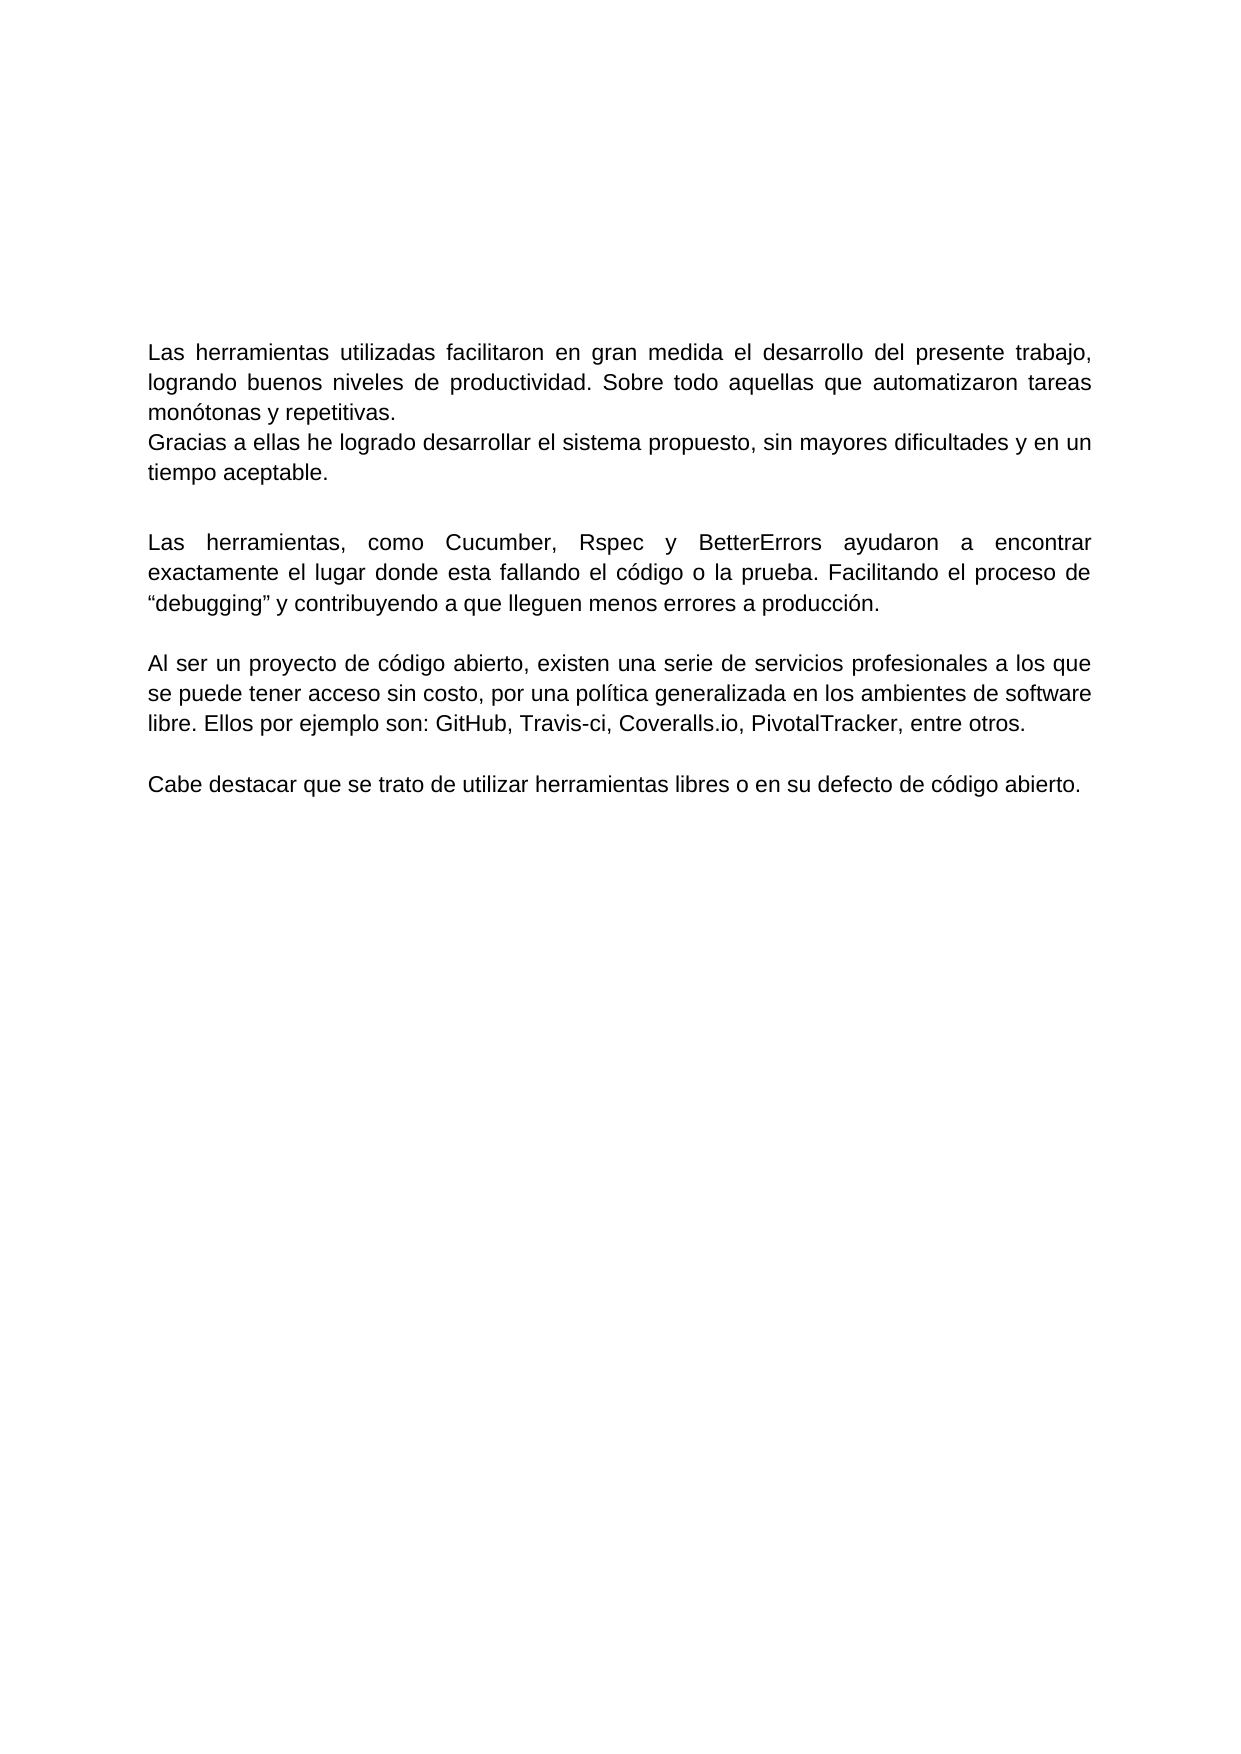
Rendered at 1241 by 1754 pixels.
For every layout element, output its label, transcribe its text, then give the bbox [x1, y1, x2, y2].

text Gracias a ellas he logrado desarrollar el sistema propuesto, sin mayores dificultades y en un tiempo aceptable. [148, 429, 1093, 486]
text Al ser un proyecto de código abierto, existen una serie de servicios profesionales a los que se puede tener acceso sin costo, por una política generalizada en los ambientes de software libre. Ellos por ejemplo son: GitHub, Travis-ci, Coveralls.io, PivotalTracker, entre otros. [148, 650, 1093, 737]
text Las herramientas utilizadas facilitaron en gran medida el desarrollo del presente trabajo, logrando buenos niveles de productividad. Sobre todo aquellas que automatizaron tareas monótonas y repetitivas. [148, 338, 1093, 425]
text Las herramientas, como Cucumber, Rspec y BetterErrors ayudaron a encontrar exactamente el lugar donde esta fallando el código o la prueba. Facilitando el proceso de “debugging” y contribuyendo a que lleguen menos errores a producción. [148, 529, 1093, 616]
text Cabe destacar que se trato de utilizar herramientas libres o en su defecto de código abierto. [148, 771, 1093, 797]
